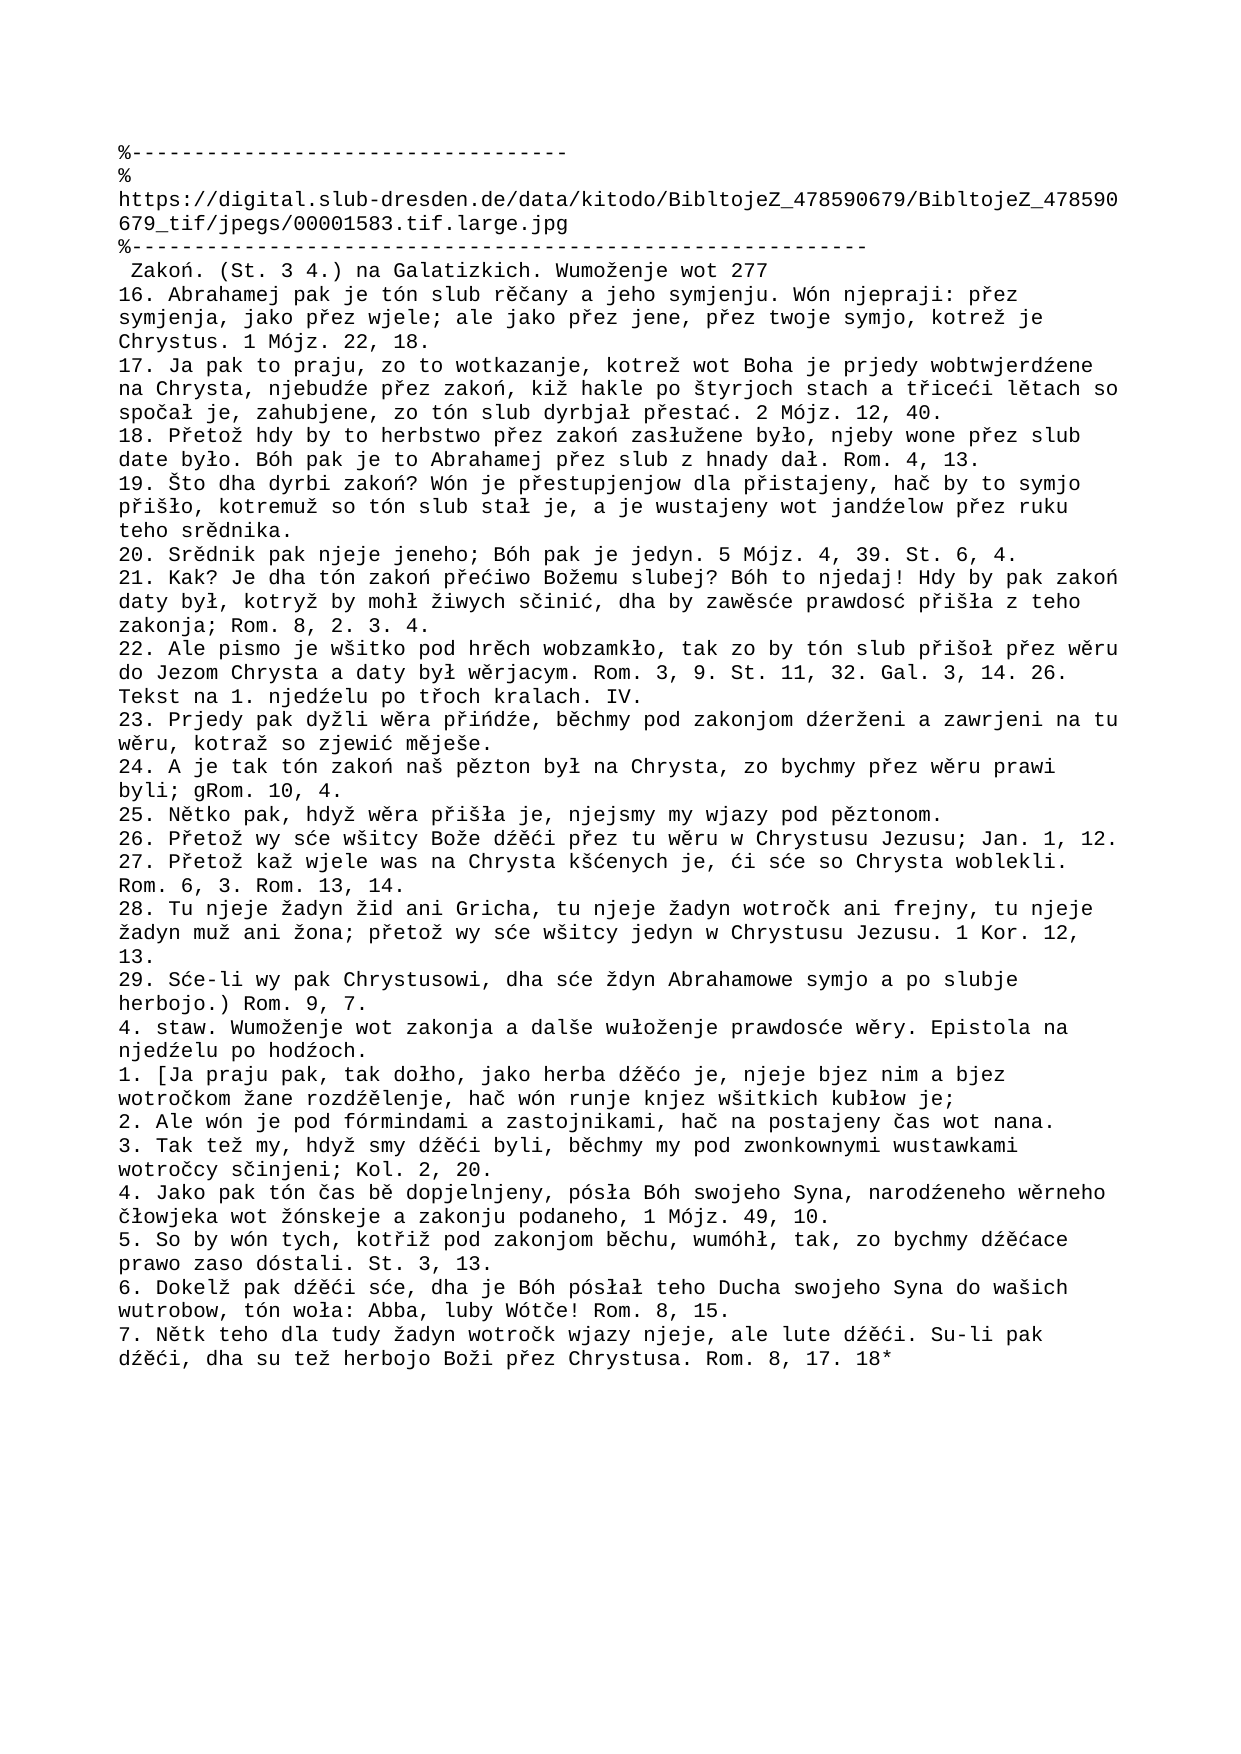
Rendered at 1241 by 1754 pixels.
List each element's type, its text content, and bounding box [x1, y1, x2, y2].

text 24. A je tak tón zakoń naš pězton był na Chrysta, zo bychmy přez wěru prawi byli; gRom. 10, 4. [118, 757, 1122, 804]
text %----------------------------------- [118, 142, 1122, 165]
text 1. [Ja praju pak, tak dołho, jako herba dźěćo je, njeje bjez nim a bjez wotročkom žane rozdźělenje, hač wón runje knjez wšitkich kubłow je; [118, 1064, 1122, 1111]
text 21. Kak? Je dha tón zakoń přećiwo Božemu slubej? Bóh to njedaj! Hdy by pak zakoń daty był, kotryž by mohł žiwych sčinić, dha by zawěsće prawdosć přišła z teho zakonja; Rom. 8, 2. 3. 4. [118, 567, 1122, 638]
text 19. Što dha dyrbi zakoń? Wón je přestupjenjow dla přistajeny, hač by to symjo přišło, kotremuž so tón slub stał je, a je wustajeny wot jandźelow přez ruku teho srědnika. [118, 473, 1122, 544]
text 16. Abrahamej pak je tón slub rěčany a jeho symjenju. Wón njepraji: přez symjenja, jako přez wjele; ale jako přez jene, přez twoje symjo, kotrež je Chrystus. 1 Mójz. 22, 18. [118, 284, 1122, 354]
text 20. Srědnik pak njeje jeneho; Bóh pak je jedyn. 5 Mójz. 4, 39. St. 6, 4. [118, 544, 1122, 567]
text 29. Sće-li wy pak Chrystusowi, dha sće ždyn Abrahamowe symjo a po slubje herbojo.) Rom. 9, 7. [118, 969, 1122, 1017]
text 27. Přetož kaž wjele was na Chrysta kšćenych je, ći sće so Chrysta woblekli. Rom. 6, 3. Rom. 13, 14. [118, 851, 1122, 898]
text 26. Přetož wy sće wšitcy Bože dźěći přez tu wěru w Chrystusu Jezusu; Jan. 1, 12. [118, 827, 1122, 851]
text 6. Dokelž pak dźěći sće, dha je Bóh pósłał teho Ducha swojeho Syna do wašich wutrobow, tón woła: Abba, luby Wótče! Rom. 8, 15. [118, 1277, 1122, 1324]
text 3. Tak tež my, hdyž smy dźěći byli, běchmy my pod zwonkownymi wustawkami wotročcy sčinjeni; Kol. 2, 20. [118, 1135, 1122, 1182]
text 5. So by wón tych, kotřiž pod zakonjom běchu, wumóhł, tak, zo bychmy dźěćace prawo zaso dóstali. St. 3, 13. [118, 1229, 1122, 1277]
text %----------------------------------------------------------- [118, 236, 1122, 260]
text % https://digital.slub-dresden.de/data/kitodo/BibltojeZ_478590679/BibltojeZ_478590679_tif/jpegs/00001583.tif.large.jpg [118, 165, 1122, 236]
text 22. Ale pismo je wšitko pod hrěch wobzamkło, tak zo by tón slub přišoł přez wěru do Jezom Chrysta a daty był wěrjacym. Rom. 3, 9. St. 11, 32. Gal. 3, 14. 26. Tekst na 1. njedźelu po třoch kralach. IV. [118, 638, 1122, 709]
text 25. Nětko pak, hdyž wěra přišła je, njejsmy my wjazy pod pěztonom. [118, 804, 1122, 827]
text 7. Nětk teho dla tudy žadyn wotročk wjazy njeje, ale lute dźěći. Su-li pak dźěći, dha su tež herbojo Boži přez Chrystusa. Rom. 8, 17. 18* [118, 1324, 1122, 1371]
text 4. staw. Wumoženje wot zakonja a dalše wułoženje prawdosće wěry. Epistola na njedźelu po hodźoch. [118, 1017, 1122, 1064]
text 17. Ja pak to praju, zo to wotkazanje, kotrež wot Boha je prjedy wobtwjerdźene na Chrysta, njebudźe přez zakoń, kiž hakle po štyrjoch stach a třiceći lětach so spočał je, zahubjene, zo tón slub dyrbjał přestać. 2 Mójz. 12, 40. [118, 354, 1122, 426]
text 23. Prjedy pak dyžli wěra přińdźe, běchmy pod zakonjom dźerženi a zawrjeni na tu wěru, kotraž so zjewić měješe. [118, 709, 1122, 757]
text Zakoń. (St. 3 4.) na Galatizkich. Wumoženje wot 277 [118, 260, 1122, 284]
text 18. Přetož hdy by to herbstwo přez zakoń zasłužene było, njeby wone přez slub date było. Bóh pak je to Abrahamej přez slub z hnady dał. Rom. 4, 13. [118, 426, 1122, 473]
text 4. Jako pak tón čas bě dopjelnjeny, pósła Bóh swojeho Syna, narodźeneho wěrneho čłowjeka wot žónskeje a zakonju podaneho, 1 Mójz. 49, 10. [118, 1182, 1122, 1229]
text 28. Tu njeje žadyn žid ani Gricha, tu njeje žadyn wotročk ani frejny, tu njeje žadyn muž ani žona; přetož wy sće wšitcy jedyn w Chrystusu Jezusu. 1 Kor. 12, 13. [118, 898, 1122, 969]
text 2. Ale wón je pod fórmindami a zastojnikami, hač na postajeny čas wot nana. [118, 1111, 1122, 1135]
